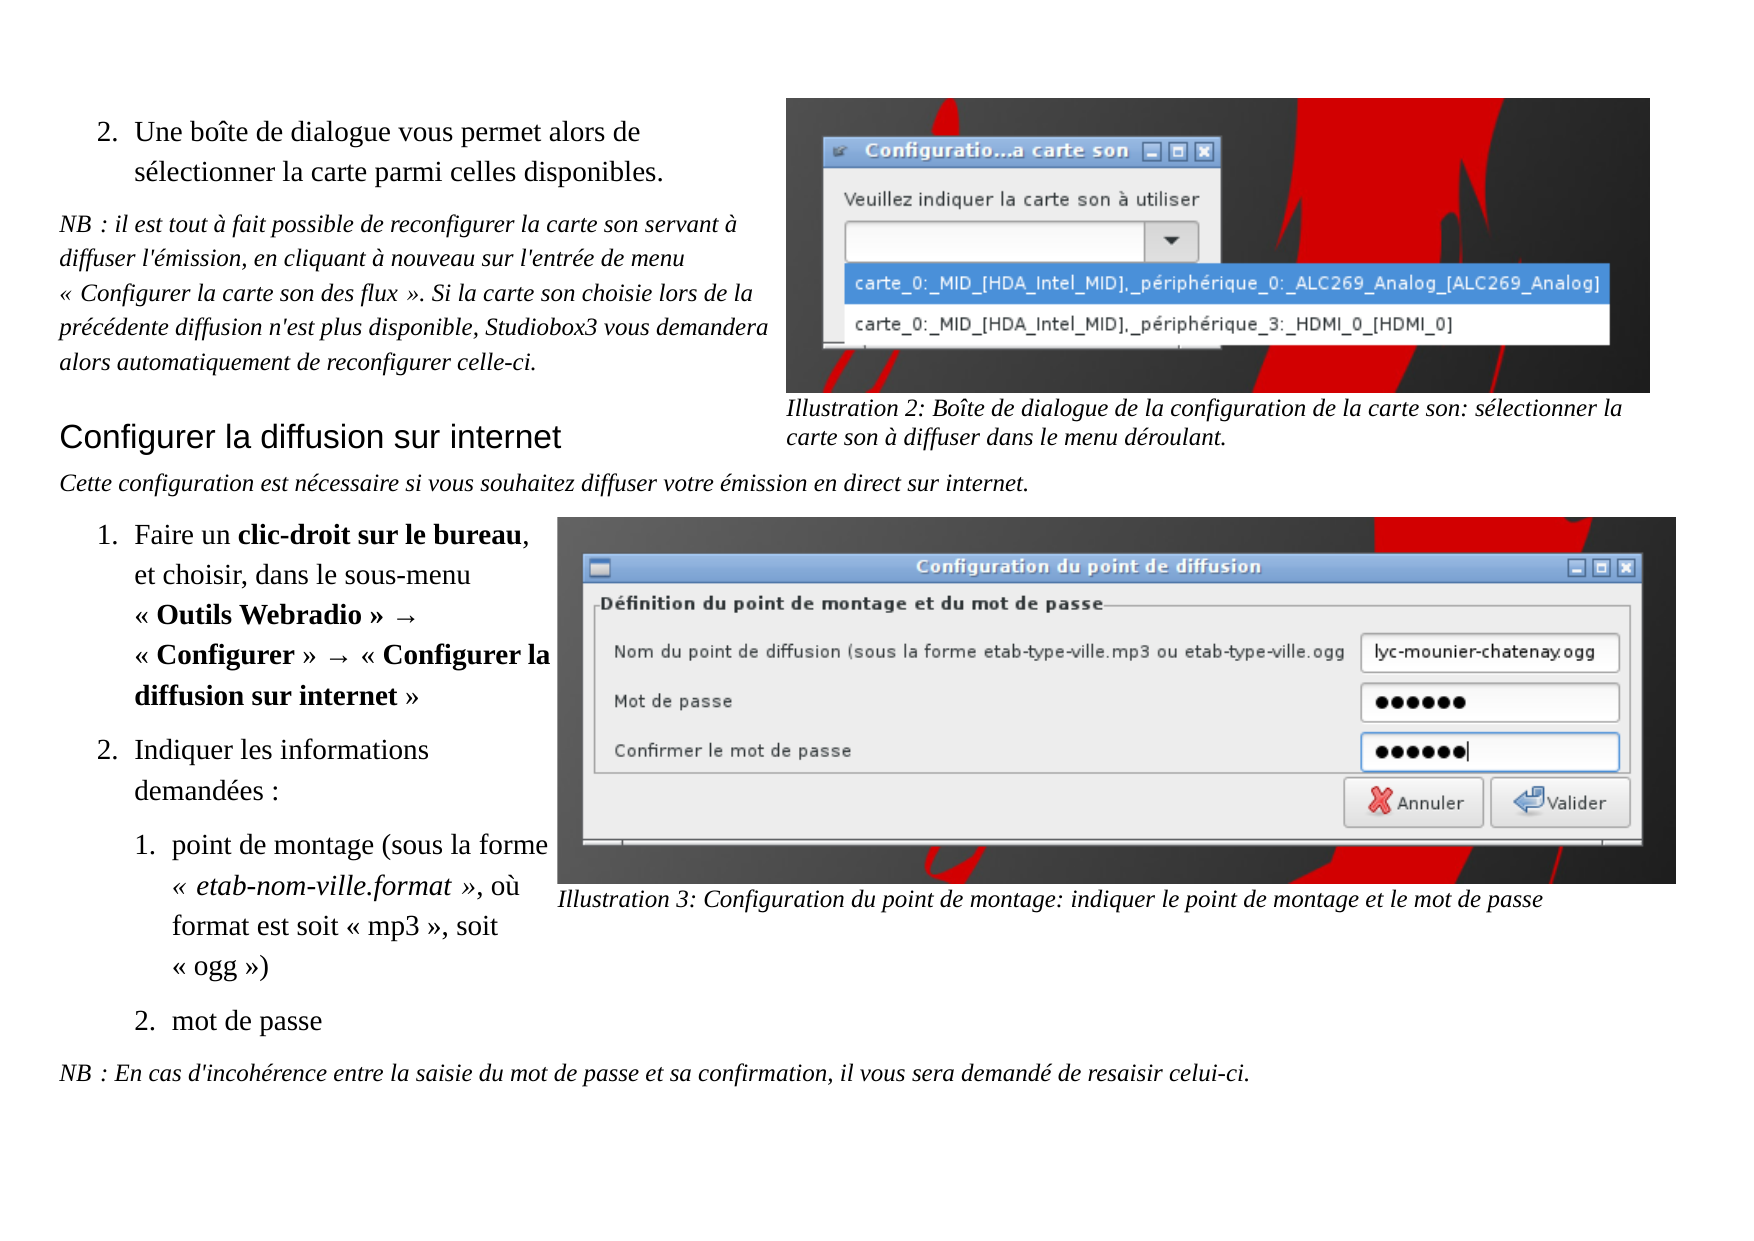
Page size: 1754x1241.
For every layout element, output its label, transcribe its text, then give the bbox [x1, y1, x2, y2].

text Cette configuration est nécessaire si vous souhaitez diffuser votre émission en direct sur internet. [59, 468, 1695, 497]
subtitle Configurer la diffusion sur internet [59, 417, 1695, 455]
text NB : En cas d'incohérence entre la saisie du mot de passe et sa confirmation, il vous sera demandé de resaisir celui-ci. [59, 1058, 1695, 1086]
list Illustration 3: Configuration du point de montage: indiquer le point de montage et le mot de passe [557, 884, 1676, 912]
picture [557, 517, 1676, 884]
list Faire un clic-droit sur le bureau, et choisir, dans le sous-menu « Outils Webradio » → « Configurer » → « Configurer la diffusion sur internet » [97, 505, 1695, 711]
picture [786, 98, 1650, 393]
list mot de passe [134, 1003, 1695, 1036]
list point de montage (sous la forme « etab-nom-ville.format », où format est soit « mp3 », soit « ogg ») [134, 827, 1695, 982]
list [1676, 732, 1695, 806]
list Indiquer les informations demandées : [97, 732, 557, 806]
text [1650, 209, 1695, 376]
text Illustration 2: Boîte de dialogue de la configuration de la carte son: sélectionner la carte son à diffuser dans le menu déroulant. [786, 393, 1650, 450]
list Une boîte de dialogue vous permet alors de sélectionner la carte parmi celles disponibles. [97, 114, 786, 188]
text NB : il est tout à fait possible de reconfigurer la carte son servant à diffuser l'émission, en cliquant à nouveau sur l'entrée de menu « Configurer la carte son des flux ». Si la carte son choisie lors de la précédente diffusion n'est plus disponible, Studiobox3 vous demandera alors automatiquement de reconfigurer celle-ci. [59, 209, 786, 376]
list [1650, 114, 1695, 188]
